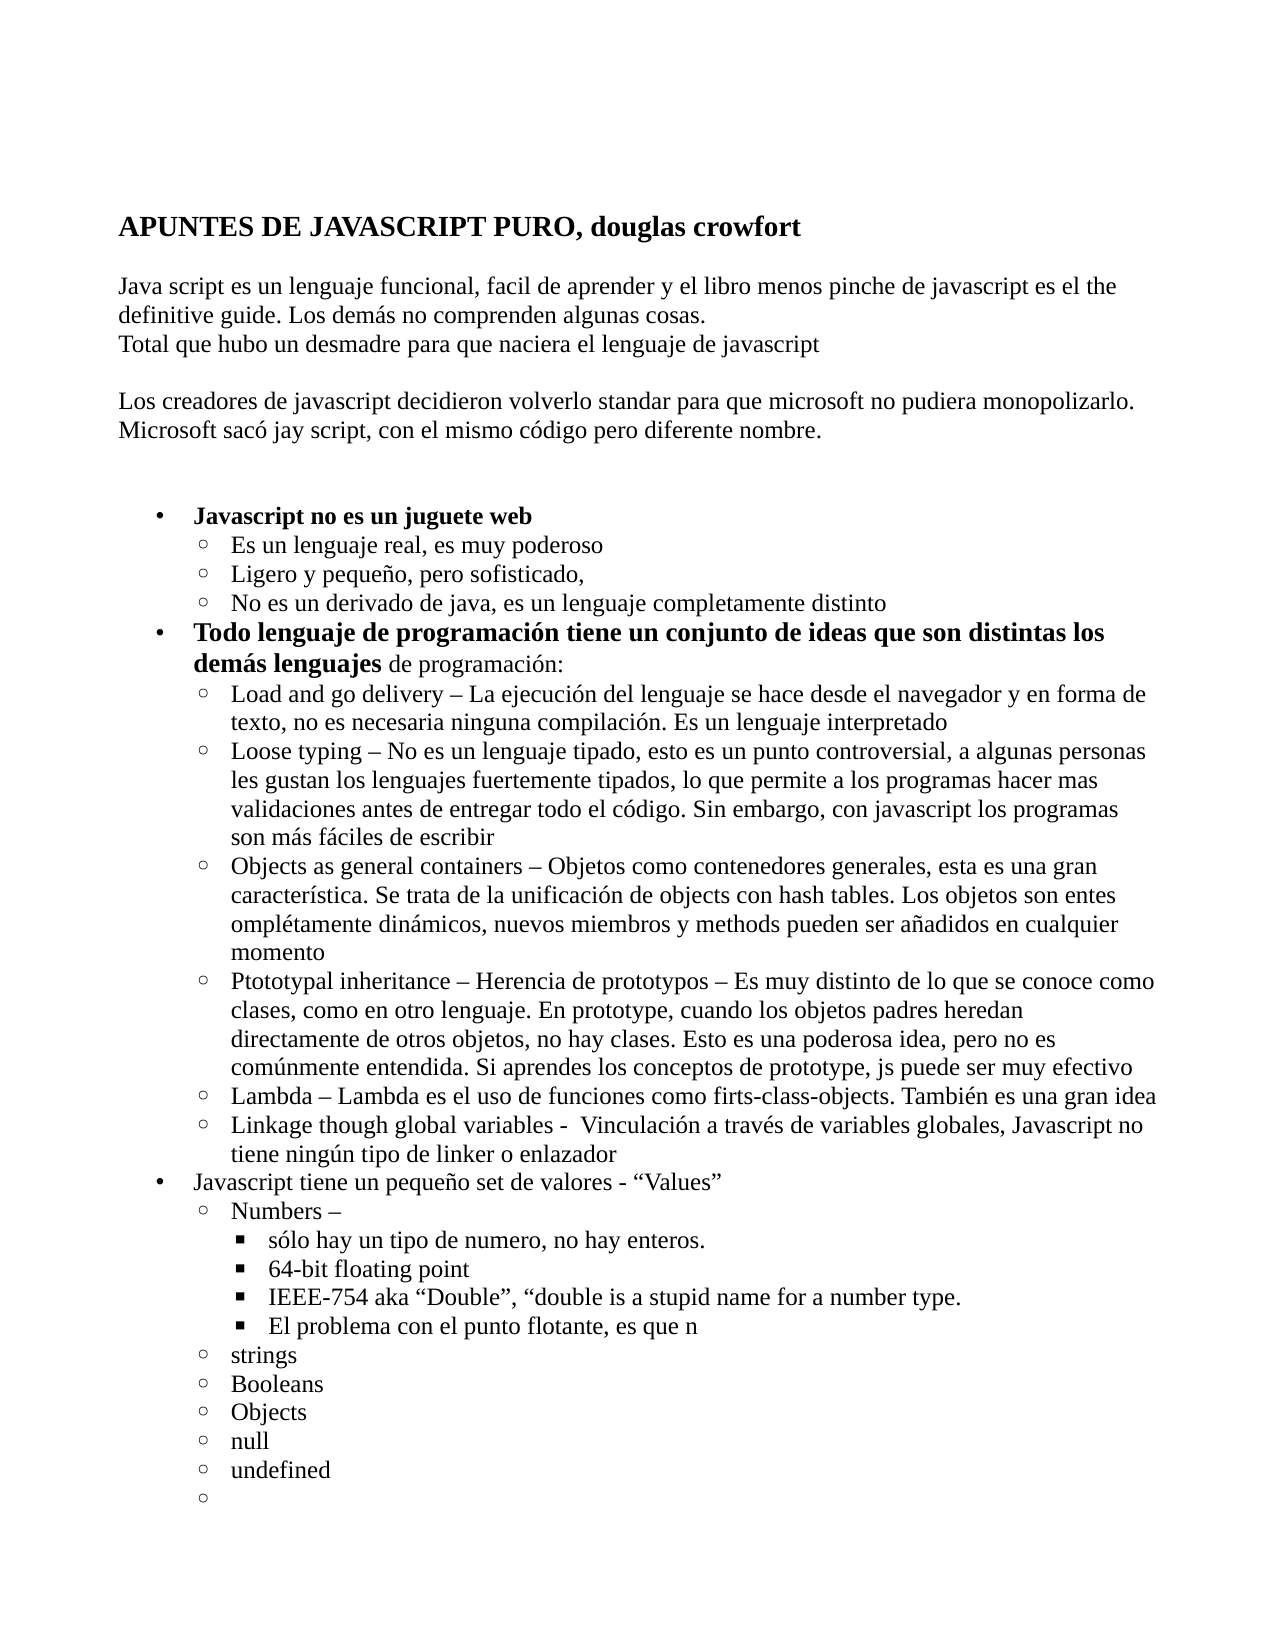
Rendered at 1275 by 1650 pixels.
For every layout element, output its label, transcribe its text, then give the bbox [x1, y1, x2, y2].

list Ligero y pequeño, pero sofisticado, [193, 559, 1157, 588]
list null [193, 1426, 1157, 1455]
text Microsoft sacó jay script, con el mismo código pero diferente nombre. [118, 415, 1157, 444]
list 64-bit floating point [231, 1254, 1157, 1282]
list Loose typing – No es un lenguaje tipado, esto es un punto controversial, a algunas personas les gustan los lenguajes fuertemente tipados, lo que permite a los programas hacer mas validaciones antes de entregar todo el código. Sin embargo, con javascript los programas son más fáciles de escribir [193, 736, 1157, 851]
list Javascript tiene un pequeño set de valores - “Values” [156, 1167, 1157, 1196]
list Lambda – Lambda es el uso de funciones como firts-class-objects. También es una gran idea [193, 1081, 1157, 1110]
list Todo lenguaje de programación tiene un conjunto de ideas que son distintas los demás lenguajes de programación: [156, 616, 1157, 679]
text APUNTES DE JAVASCRIPT PURO, douglas crowfort [118, 209, 1157, 243]
list strings [193, 1340, 1157, 1369]
text Java script es un lenguaje funcional, facil de aprender y el libro menos pinche de javascript es el the definitive guide. Los demás no comprenden algunas cosas. [118, 271, 1157, 329]
list Linkage though global variables - Vinculación a través de variables globales, Javascript no tiene ningún tipo de linker o enlazador [193, 1110, 1157, 1167]
list Booleans [193, 1369, 1157, 1397]
list El problema con el punto flotante, es que n [231, 1311, 1157, 1340]
list IEEE-754 aka “Double”, “double is a stupid name for a number type. [231, 1282, 1157, 1311]
text Los creadores de javascript decidieron volverlo standar para que microsoft no pudiera monopolizarlo. [118, 386, 1157, 415]
list No es un derivado de java, es un lenguaje completamente distinto [193, 588, 1157, 616]
list undefined [193, 1455, 1157, 1484]
list Numbers – [193, 1196, 1157, 1225]
list Objects as general containers – Objetos como contenedores generales, esta es una gran característica. Se trata de la unificación de objects con hash tables. Los objetos son entes omplétamente dinámicos, nuevos miembros y methods pueden ser añadidos en cualquier momento [193, 851, 1157, 966]
list Load and go delivery – La ejecución del lenguaje se hace desde el navegador y en forma de texto, no es necesaria ninguna compilación. Es un lenguaje interpretado [193, 679, 1157, 736]
list Objects [193, 1397, 1157, 1426]
text Total que hubo un desmadre para que naciera el lenguaje de javascript [118, 329, 1157, 358]
list Ptototypal inheritance – Herencia de prototypos – Es muy distinto de lo que se conoce como clases, como en otro lenguaje. En prototype, cuando los objetos padres heredan directamente de otros objetos, no hay clases. Esto es una poderosa idea, pero no es comúnmente entendida. Si aprendes los conceptos de prototype, js puede ser muy efectivo [193, 966, 1157, 1081]
list Javascript no es un juguete web [156, 501, 1157, 530]
list sólo hay un tipo de numero, no hay enteros. [231, 1225, 1157, 1254]
list Es un lenguaje real, es muy poderoso [193, 530, 1157, 559]
